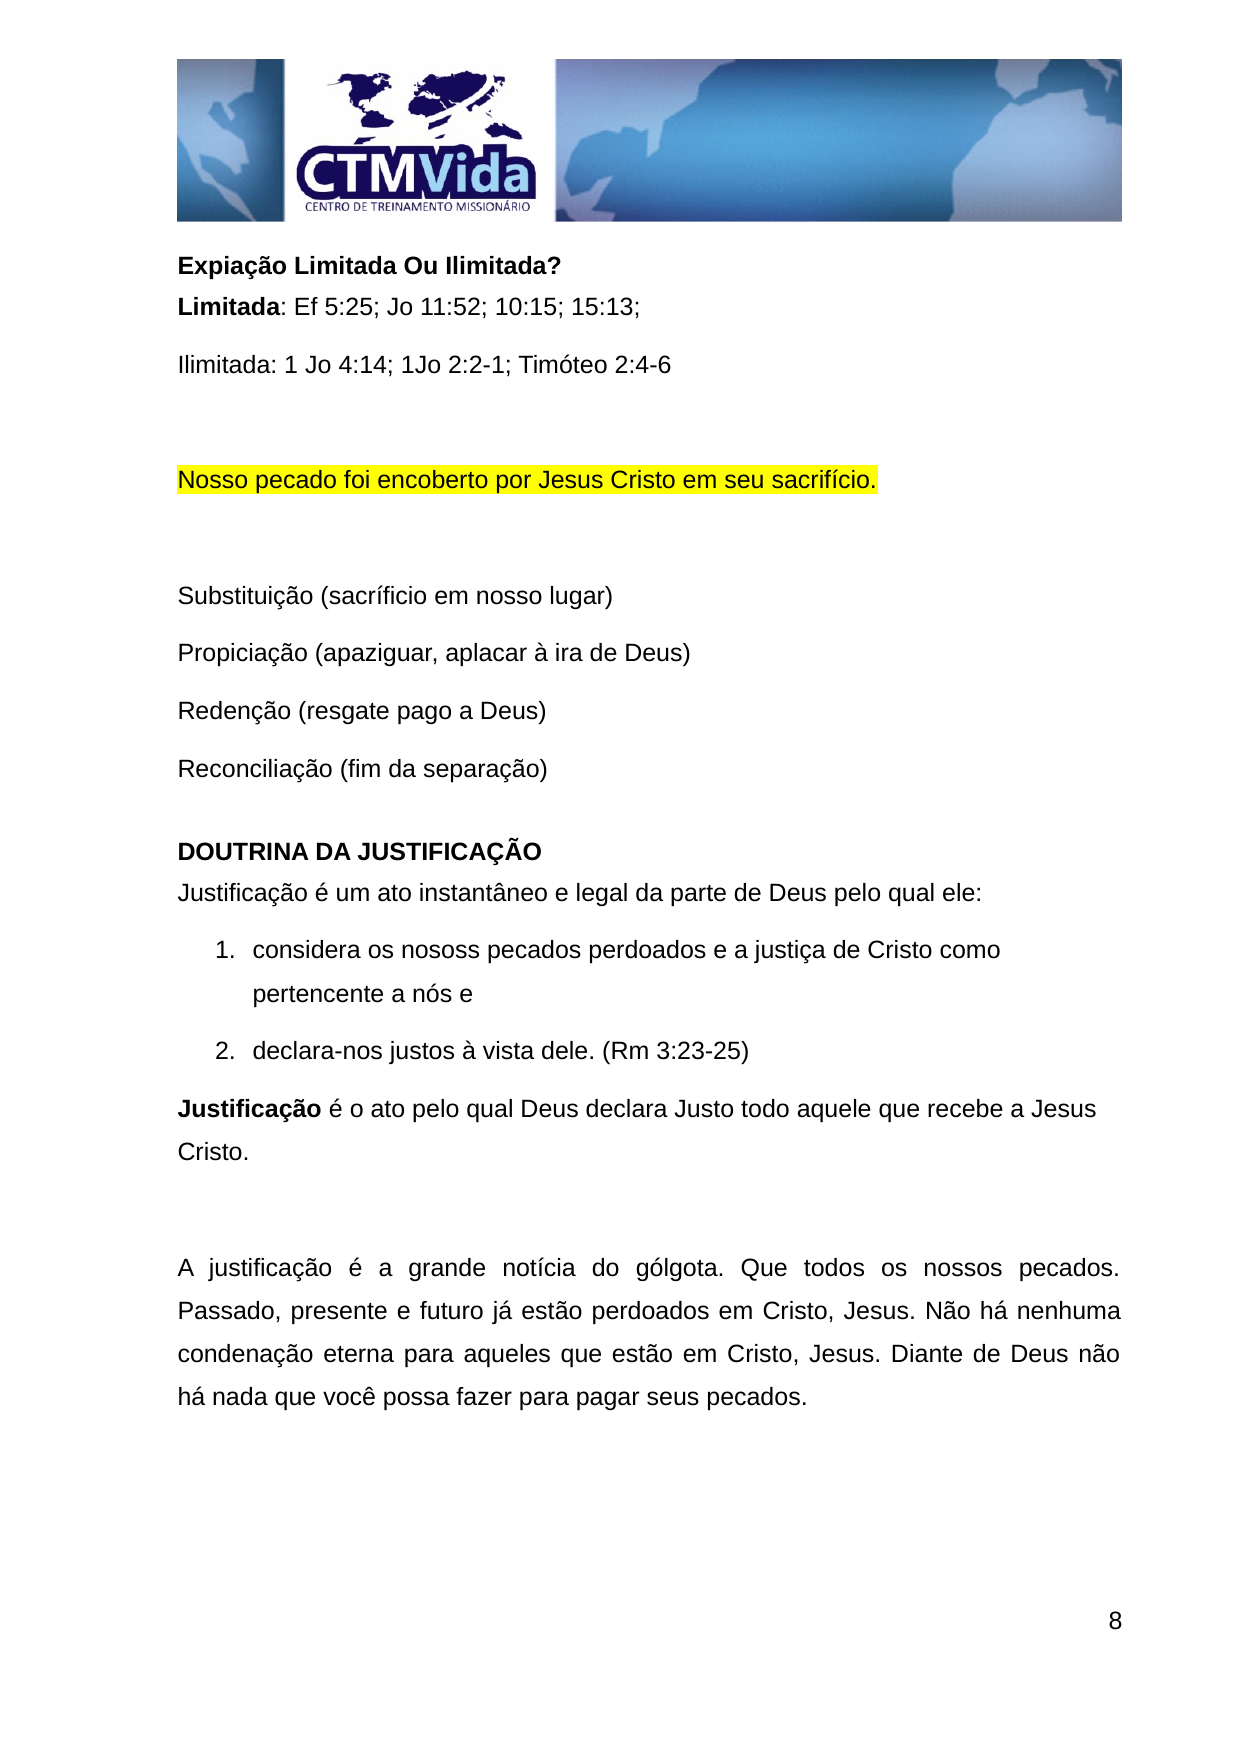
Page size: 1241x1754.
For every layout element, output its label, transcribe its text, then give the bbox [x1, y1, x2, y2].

subtitle Expiação limitada ou ilimitada? [177, 251, 1122, 280]
text Substituição (sacríficio em nosso lugar) [177, 581, 1122, 609]
picture [177, 59, 1122, 222]
subtitle Doutrina da Justificação [177, 837, 1122, 865]
text Propiciação (apaziguar, aplacar à ira de Deus) [177, 638, 1122, 667]
text Limitada: Ef 5:25; Jo 11:52; 10:15; 15:13; [177, 292, 1122, 321]
text Reconciliação (fim da separação) [177, 754, 1122, 783]
text Nosso pecado foi encoberto por Jesus Cristo em seu sacrifício. [177, 465, 1122, 494]
text Redenção (resgate pago a Deus) [177, 696, 1122, 725]
text Justificação é o ato pelo qual Deus declara Justo todo aquele que recebe a Jesus Cristo. [177, 1094, 1122, 1166]
list considera os nososs pecados perdoados e a justiça de Cristo como pertencente a nós e [215, 936, 1122, 1007]
text A justificação é a grande notícia do gólgota. Que todos os nossos pecados. Passado, presente e futuro já estão perdoados em Cristo, Jesus. Não há nenhuma condenação eterna para aqueles que estão em Cristo, Jesus. Diante de Deus não há nada que você possa fazer para pagar seus pecados. [177, 1253, 1122, 1411]
list declara-nos justos à vista dele. (Rm 3:23-25) [215, 1036, 1122, 1065]
text Ilimitada: 1 Jo 4:14; 1Jo 2:2-1; Timóteo 2:4-6 [177, 350, 1122, 379]
text Justificação é um ato instantâneo e legal da parte de Deus pelo qual ele: [177, 878, 1122, 907]
